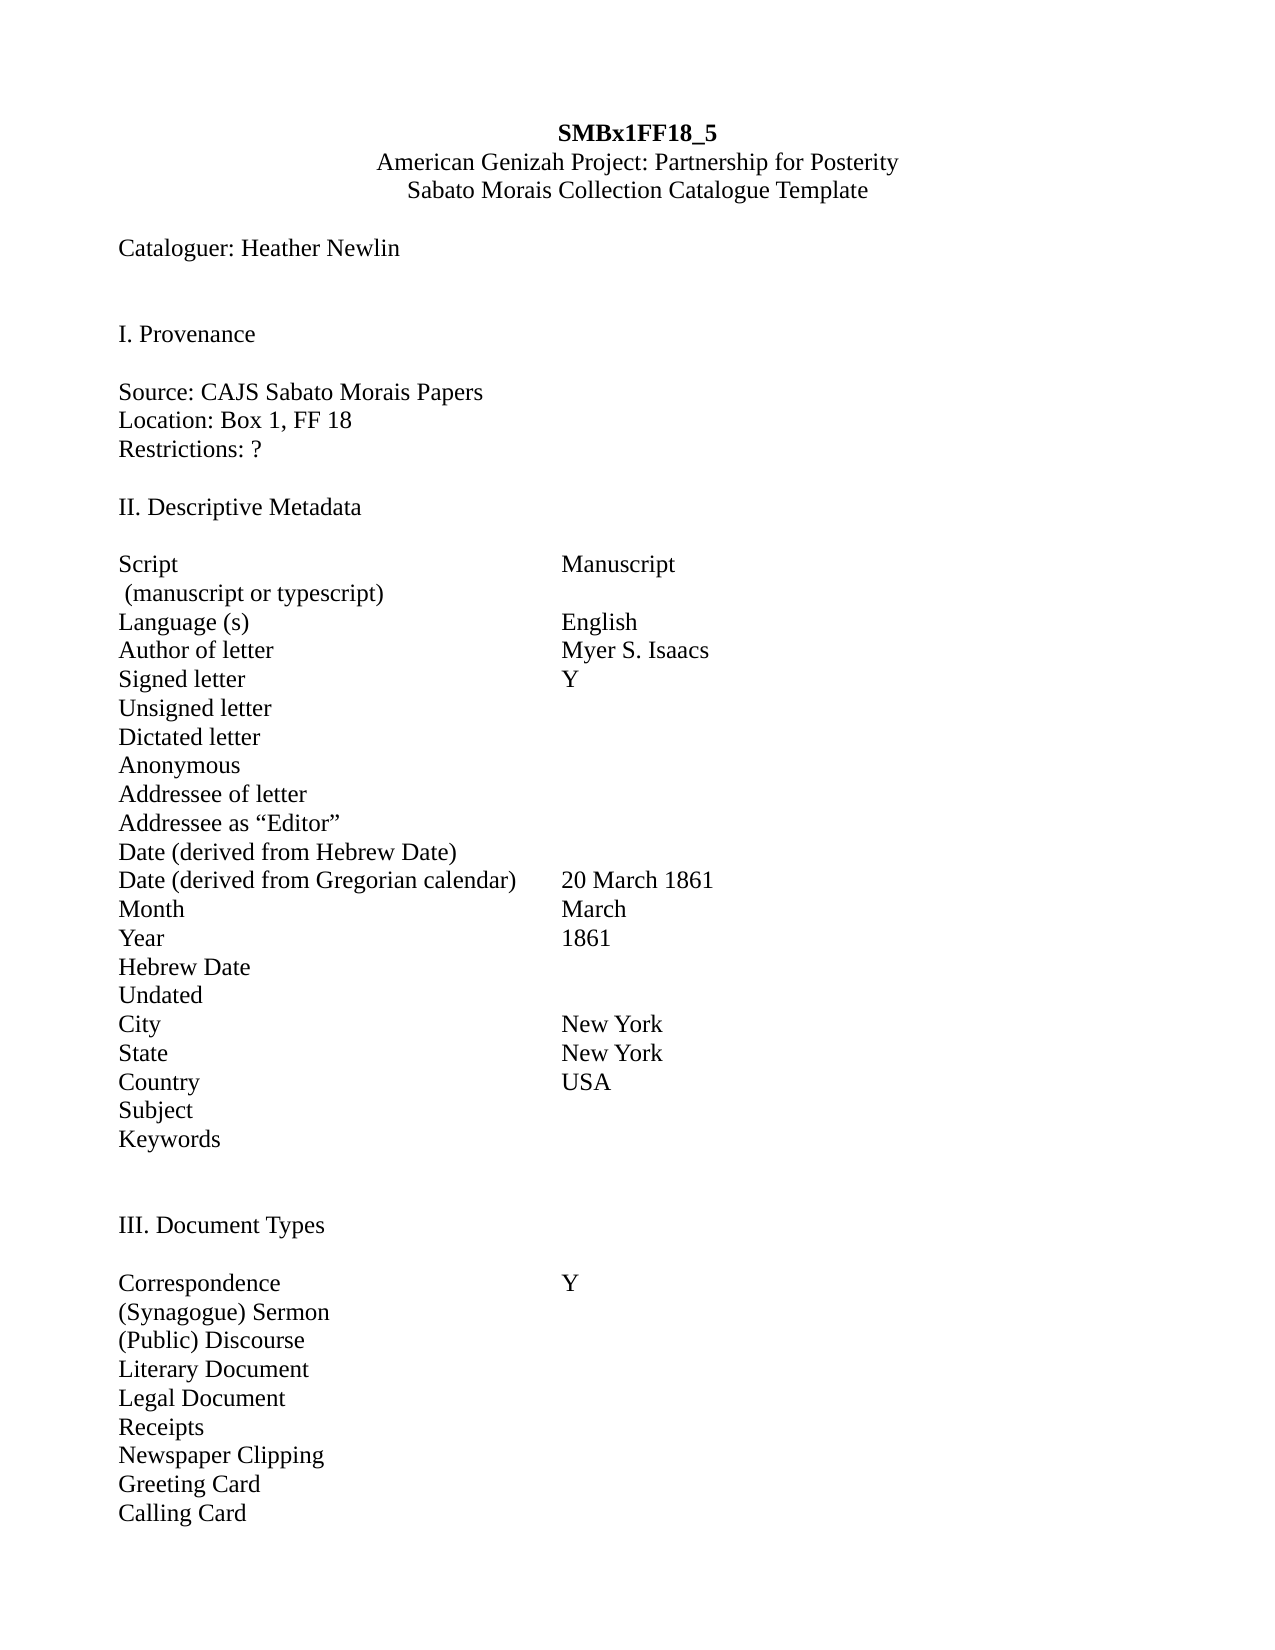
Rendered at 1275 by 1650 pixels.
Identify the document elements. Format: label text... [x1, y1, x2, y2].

text SMBx1FF18_5 [118, 118, 1157, 147]
text Country USA [118, 1067, 1157, 1096]
text III. Document Types [118, 1211, 1157, 1239]
text Addressee as “Editor” [118, 808, 1157, 837]
text Keywords [118, 1124, 1157, 1153]
text Source: CAJS Sabato Morais Papers [118, 377, 1157, 406]
text Greeting Card [118, 1469, 1157, 1498]
text Unsigned letter [118, 693, 1157, 722]
text II. Descriptive Metadata [118, 492, 1157, 521]
text (Public) Discourse [118, 1326, 1157, 1354]
text Hebrew Date [118, 952, 1157, 981]
text City New York [118, 1009, 1157, 1038]
text Author of letter Myer S. Isaacs [118, 636, 1157, 664]
text American Genizah Project: Partnership for Posterity [118, 147, 1157, 176]
text I. Provenance [118, 319, 1157, 348]
text Signed letter Y [118, 664, 1157, 693]
text Month March [118, 894, 1157, 923]
text Anonymous [118, 751, 1157, 779]
text Restrictions: ? [118, 434, 1157, 463]
text Dictated letter [118, 722, 1157, 751]
text Addressee of letter [118, 779, 1157, 808]
text Sabato Morais Collection Catalogue Template [118, 176, 1157, 204]
text Year 1861 [118, 923, 1157, 952]
text Subject [118, 1096, 1157, 1124]
text Script Manuscript [118, 549, 1157, 578]
text State New York [118, 1038, 1157, 1067]
text Date (derived from Hebrew Date) [118, 837, 1157, 866]
text (Synagogue) Sermon [118, 1297, 1157, 1326]
text Undated [118, 981, 1157, 1009]
text Date (derived from Gregorian calendar) 20 March 1861 [118, 866, 1157, 894]
text Receipts [118, 1412, 1157, 1441]
text Location: Box 1, FF 18 [118, 406, 1157, 434]
text (manuscript or typescript) [118, 578, 1157, 607]
text Correspondence Y [118, 1268, 1157, 1297]
text Literary Document [118, 1354, 1157, 1383]
text Language (s) English [118, 607, 1157, 636]
text Newspaper Clipping [118, 1441, 1157, 1469]
text Cataloguer: Heather Newlin [118, 233, 1157, 262]
text Legal Document [118, 1383, 1157, 1412]
text Calling Card [118, 1498, 1157, 1527]
